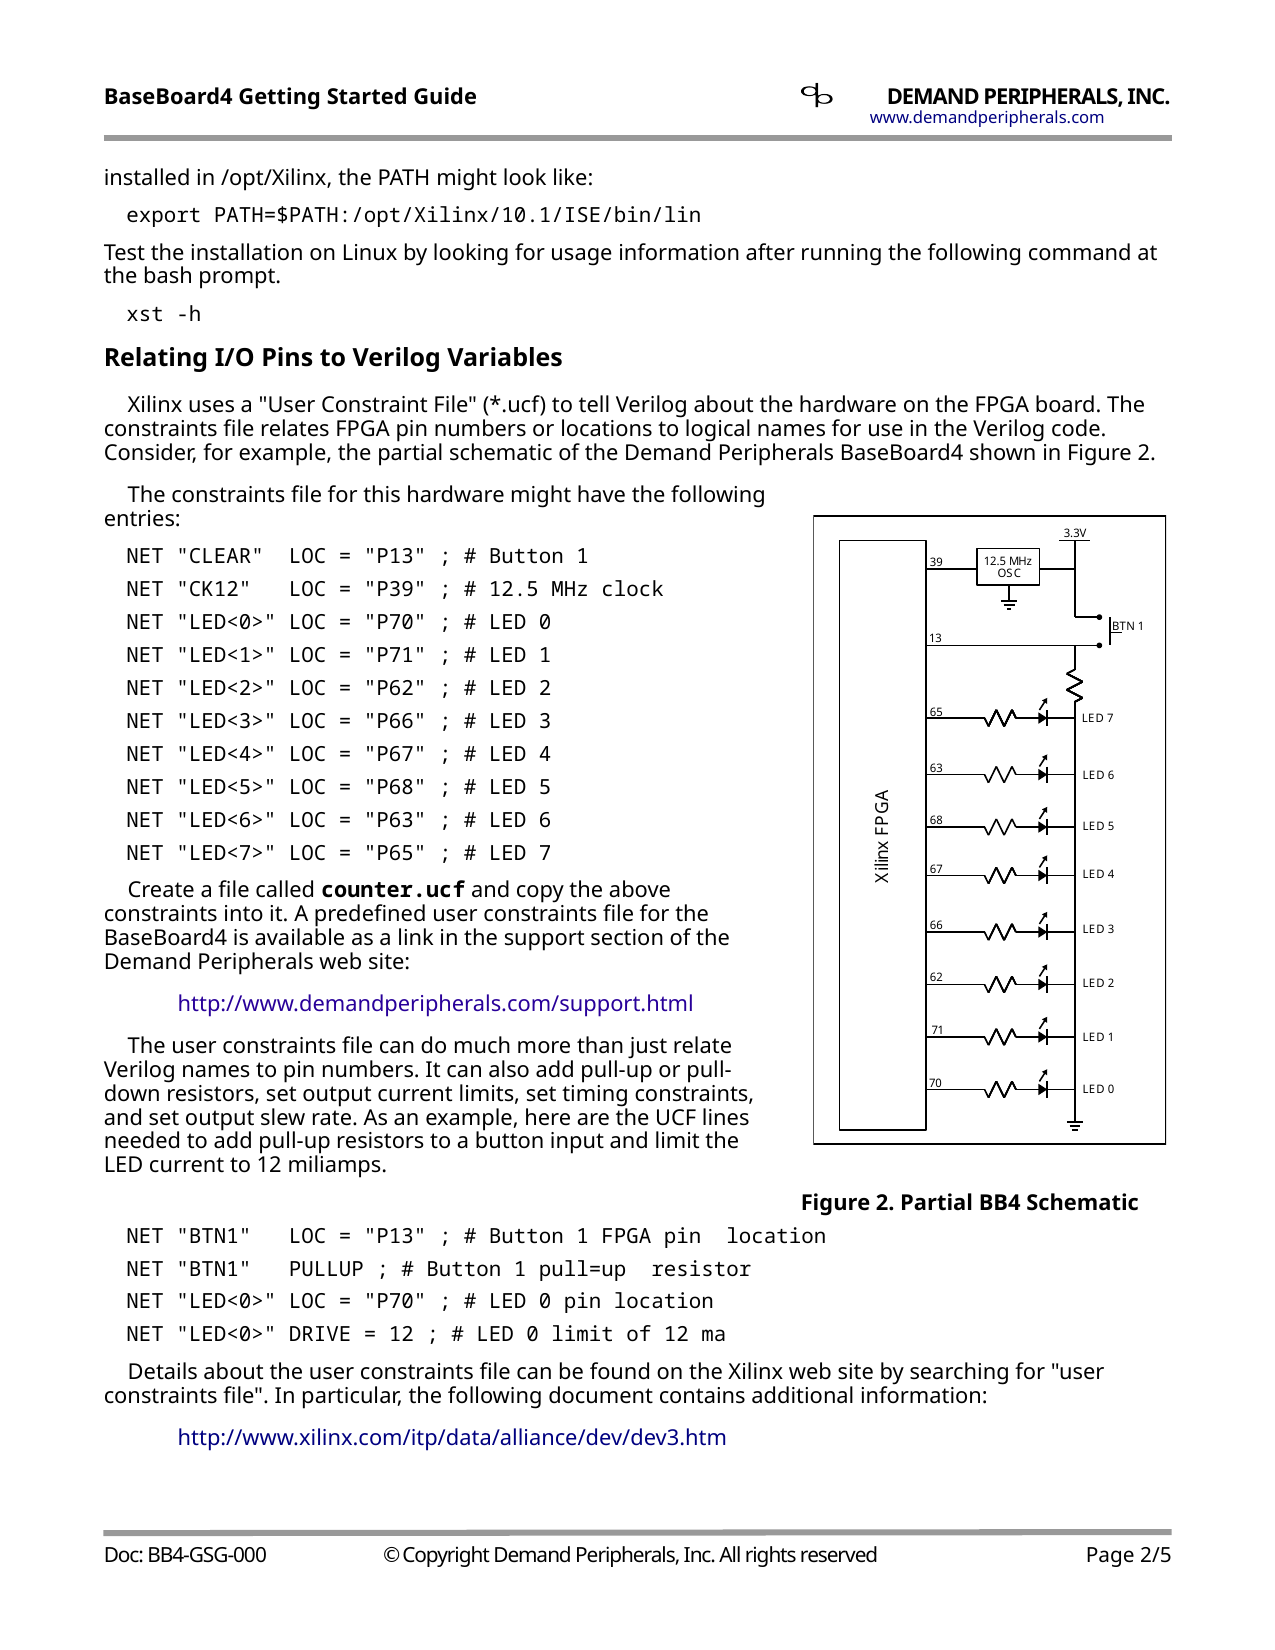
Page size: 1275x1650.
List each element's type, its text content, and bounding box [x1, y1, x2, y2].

text The constraints file for this hardware might have the following entries: [103, 483, 1171, 531]
text NET "CLEAR" LOC = "P13" ; # Button 1 [927, 544, 1074, 568]
picture [797, 73, 837, 112]
text [840, 676, 925, 700]
text export PATH=$PATH:/opt/Xilinx/10.1/ISE/bin/lin [126, 203, 1171, 227]
text [927, 992, 1074, 1016]
text The user constraints file can do much more than just relate Verilog names to pin numbers. It can also add pull-up or pull-down resistors, set output current limits, set timing constraints, and set output slew rate. As an example, here are the UCF lines needed to add pull-up resistors to a button input and limit the LED current to 12 miliamps. [103, 1034, 1171, 1178]
subtitle Relating I/O Pins to Verilog Variables [103, 342, 1171, 372]
text NET "LED<2>" LOC = "P62" ; # LED 2 [126, 676, 813, 700]
text NET "LED<5>" LOC = "P68" ; # LED 5 [840, 775, 925, 799]
text Create a file called counter.ucf and copy the above constraints into it. A predefined user constraints file for the BaseBoard4 is available as a link in the support section of the Demand Peripherals web site: [1076, 878, 1165, 974]
text NET "LED<5>" LOC = "P68" ; # LED 5 [126, 775, 813, 799]
text NET "CK12" LOC = "P39" ; # 12.5 MHz clock [840, 577, 925, 601]
text NET "BTN1" PULLUP ; # Button 1 pull=up resistor [126, 1257, 1171, 1281]
text [927, 646, 1074, 667]
text Test the installation on Linux by looking for usage information after running the following command at the bash prompt. [103, 241, 1171, 289]
text NET "BTN1" LOC = "P13" ; # Button 1 FPGA pin location [126, 1224, 1171, 1248]
text [1076, 643, 1165, 667]
text NET "LED<7>" LOC = "P65" ; # LED 7 [126, 841, 813, 865]
text NET "LED<0>" LOC = "P70" ; # LED 0 [840, 610, 925, 634]
text NET "LED<0>" LOC = "P70" ; # LED 0 [126, 610, 813, 634]
text NET "LED<3>" LOC = "P66" ; # LED 3 [927, 709, 995, 723]
text NET "LED<6>" LOC = "P63" ; # LED 6 [840, 808, 925, 832]
text NET "LED<0>" LOC = "P70" ; # LED 0 [927, 610, 1165, 634]
text NET "LED<5>" LOC = "P68" ; # LED 5 [927, 775, 1074, 799]
text [927, 676, 1079, 700]
text NET "CK12" LOC = "P39" ; # 12.5 MHz clock [1076, 577, 1165, 601]
text NET "CK12" LOC = "P39" ; # 12.5 MHz clock [1010, 577, 1074, 601]
text Create a file called counter.ucf and copy the above constraints into it. A predefined user constraints file for the BaseBoard4 is available as a link in the support section of the Demand Peripherals web site: [103, 878, 813, 974]
text NET "LED<0>" LOC = "P70" ; # LED 0 pin location [126, 1290, 1171, 1314]
text NET "LED<1>" LOC = "P71" ; # LED 1 [126, 643, 813, 667]
text NET "CLEAR" LOC = "P13" ; # Button 1 [840, 544, 925, 568]
text NET "LED<7>" LOC = "P65" ; # LED 7 [840, 841, 925, 865]
text [1076, 742, 1165, 766]
text NET "LED<7>" LOC = "P65" ; # LED 7 [927, 841, 1074, 865]
text Create a file called counter.ucf and copy the above constraints into it. A predefined user constraints file for the BaseBoard4 is available as a link in the support section of the Demand Peripherals web site: [927, 878, 1074, 937]
text Details about the user constraints file can be found on the Xilinx web site by searching for "user constraints file". In particular, the following document contains additional information: [103, 1360, 1171, 1408]
text [840, 643, 925, 667]
text NET "LED<3>" LOC = "P66" ; # LED 3 [927, 714, 1074, 733]
text NET "CLEAR" LOC = "P13" ; # Button 1 [126, 544, 813, 568]
text NET "CLEAR" LOC = "P13" ; # Button 1 [978, 549, 1039, 568]
text [840, 992, 925, 1016]
text [1071, 676, 1165, 700]
text NET "LED<5>" LOC = "P68" ; # LED 5 [1076, 775, 1165, 799]
text http://www.xilinx.com/itp/data/alliance/dev/dev3.htm [103, 1426, 1171, 1450]
text Figure 2. Partial BB4 Schematic [103, 1191, 1171, 1215]
text NET "LED<6>" LOC = "P63" ; # LED 6 [1076, 808, 1165, 832]
text [1076, 992, 1165, 1016]
text NET "LED<4>" LOC = "P67" ; # LED 4 [126, 742, 813, 766]
text [840, 742, 925, 766]
text NET "LED<3>" LOC = "P66" ; # LED 3 [840, 709, 925, 733]
text NET "CLEAR" LOC = "P13" ; # Button 1 [1076, 544, 1165, 568]
text Create a file called counter.ucf and copy the above constraints into it. A predefined user constraints file for the BaseBoard4 is available as a link in the support section of the Demand Peripherals web site: [927, 928, 1074, 974]
text NET "LED<6>" LOC = "P63" ; # LED 6 [126, 808, 813, 832]
text Create a file called counter.ucf and copy the above constraints into it. A predefined user constraints file for the BaseBoard4 is available as a link in the support section of the Demand Peripherals web site: [840, 878, 925, 974]
text NET "LED<0>" DRIVE = 12 ; # LED 0 limit of 12 ma [126, 1323, 1171, 1347]
text Xilinx uses a "User Constraint File" (*.ucf) to tell Verilog about the hardware on the FPGA board. The constraints file relates FPGA pin numbers or locations to logical names for use in the Verilog code. Consider, for example, the partial schematic of the Demand Peripherals BaseBoard4 shown in Figure 2. [103, 393, 1171, 465]
text NET "LED<3>" LOC = "P66" ; # LED 3 [126, 709, 813, 733]
text http://www.demandperipherals.com/support.html [103, 992, 813, 1016]
text NET "LED<7>" LOC = "P65" ; # LED 7 [1076, 841, 1165, 865]
text NET "LED<6>" LOC = "P63" ; # LED 6 [927, 808, 1074, 832]
text installed in /opt/Xilinx, the PATH might look like: [103, 166, 1171, 190]
text NET "CK12" LOC = "P39" ; # 12.5 MHz clock [927, 577, 1008, 601]
text [927, 742, 1074, 766]
text xst -h [126, 302, 1171, 326]
text NET "LED<3>" LOC = "P66" ; # LED 3 [1076, 709, 1165, 733]
text NET "CK12" LOC = "P39" ; # 12.5 MHz clock [126, 577, 813, 601]
